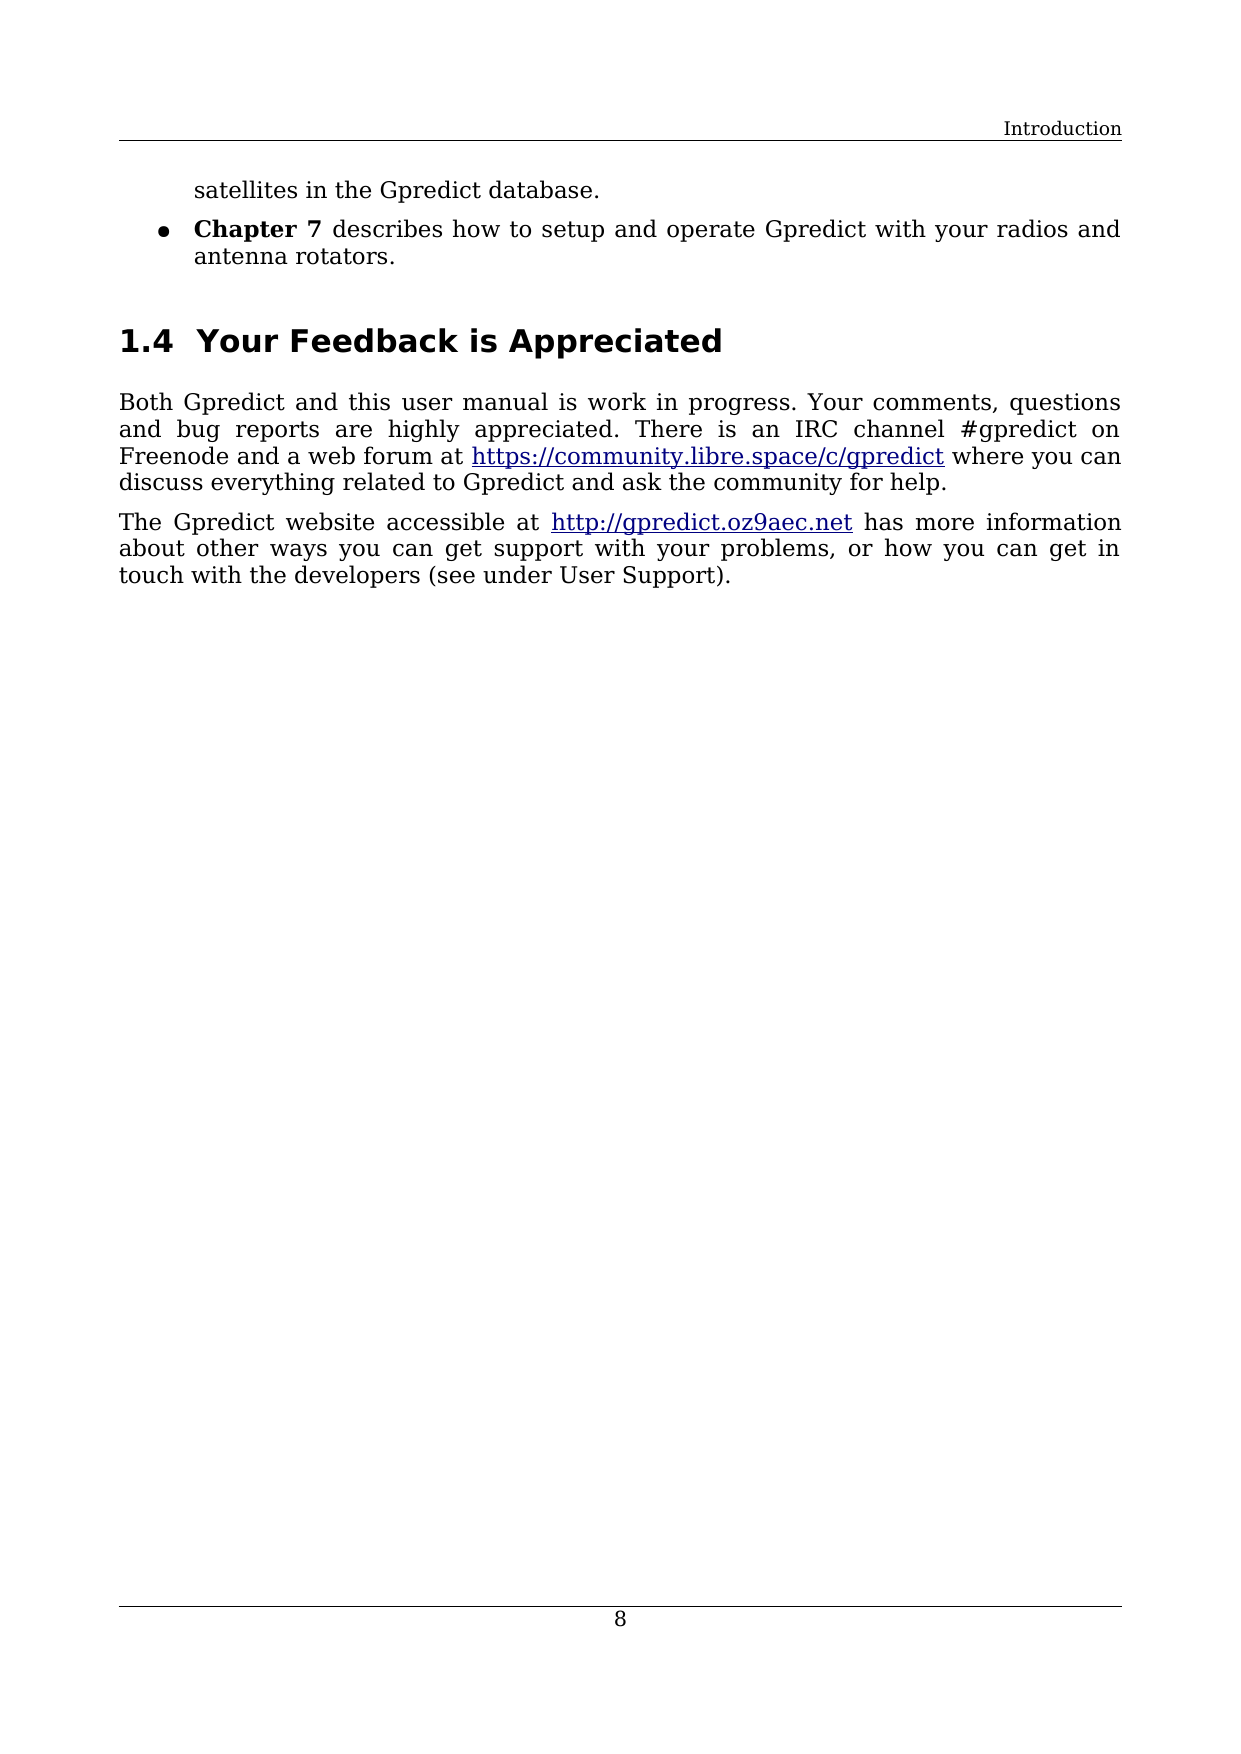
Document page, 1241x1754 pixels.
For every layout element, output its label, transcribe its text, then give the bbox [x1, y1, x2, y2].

text Both Gpredict and this user manual is work in progress. Your comments, questions and bug reports are highly appreciated. There is an IRC channel #gpredict on Freenode and a web forum at https://community.libre.space/c/gpredict where you can discuss everything related to Gpredict and ask the community for help. [118, 389, 1122, 496]
text The Gpredict website accessible at http://gpredict.oz9aec.net has more information about other ways you can get support with your problems, or how you can get in touch with the developers (see under User Support). [118, 509, 1122, 589]
list Chapter 7 describes how to setup and operate Gpredict with your radios and antenna rotators. [156, 216, 1122, 270]
list satellites in the Gpredict database. [156, 177, 1122, 204]
subtitle Your Feedback is Appreciated [118, 324, 1122, 360]
